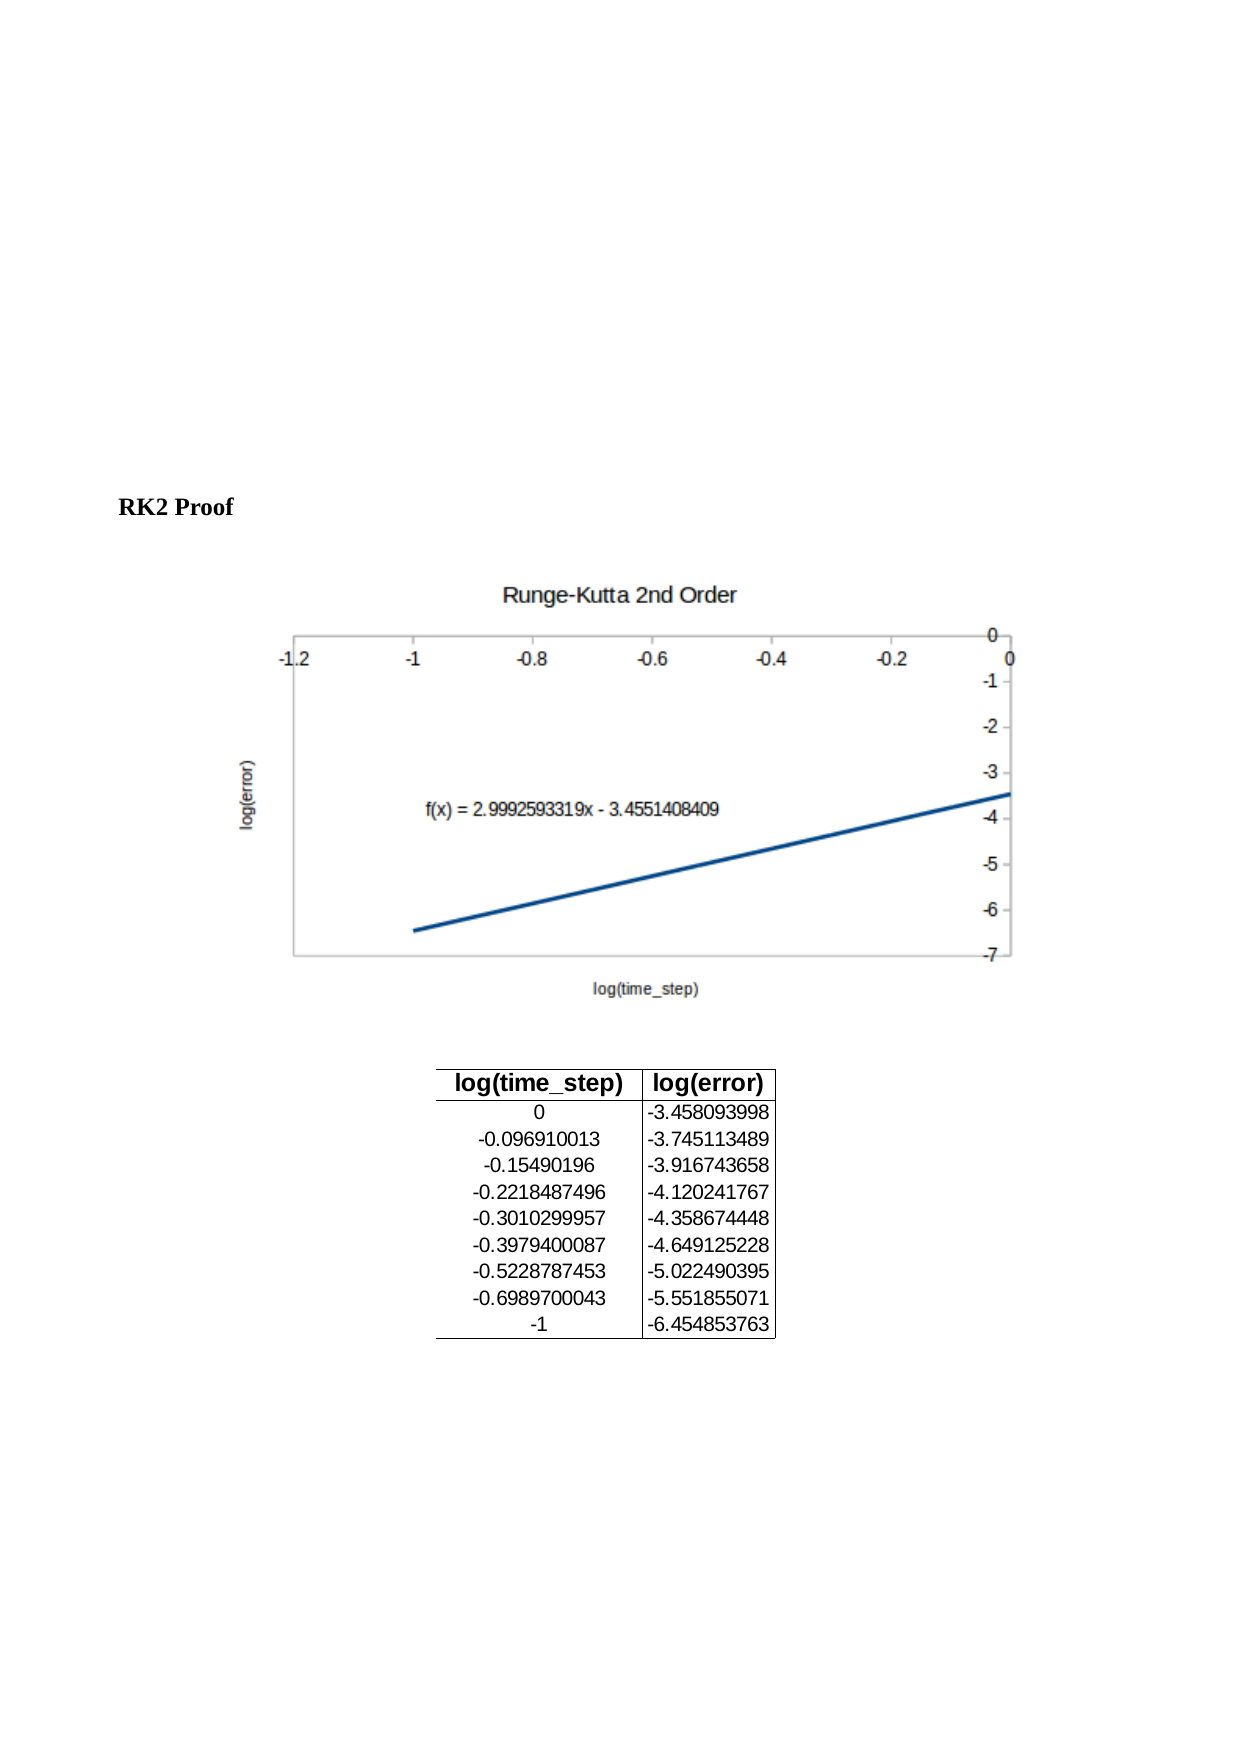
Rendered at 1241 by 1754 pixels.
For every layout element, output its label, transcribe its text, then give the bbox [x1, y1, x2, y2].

picture [221, 567, 1019, 1009]
text RK2 Proof [118, 492, 1122, 521]
